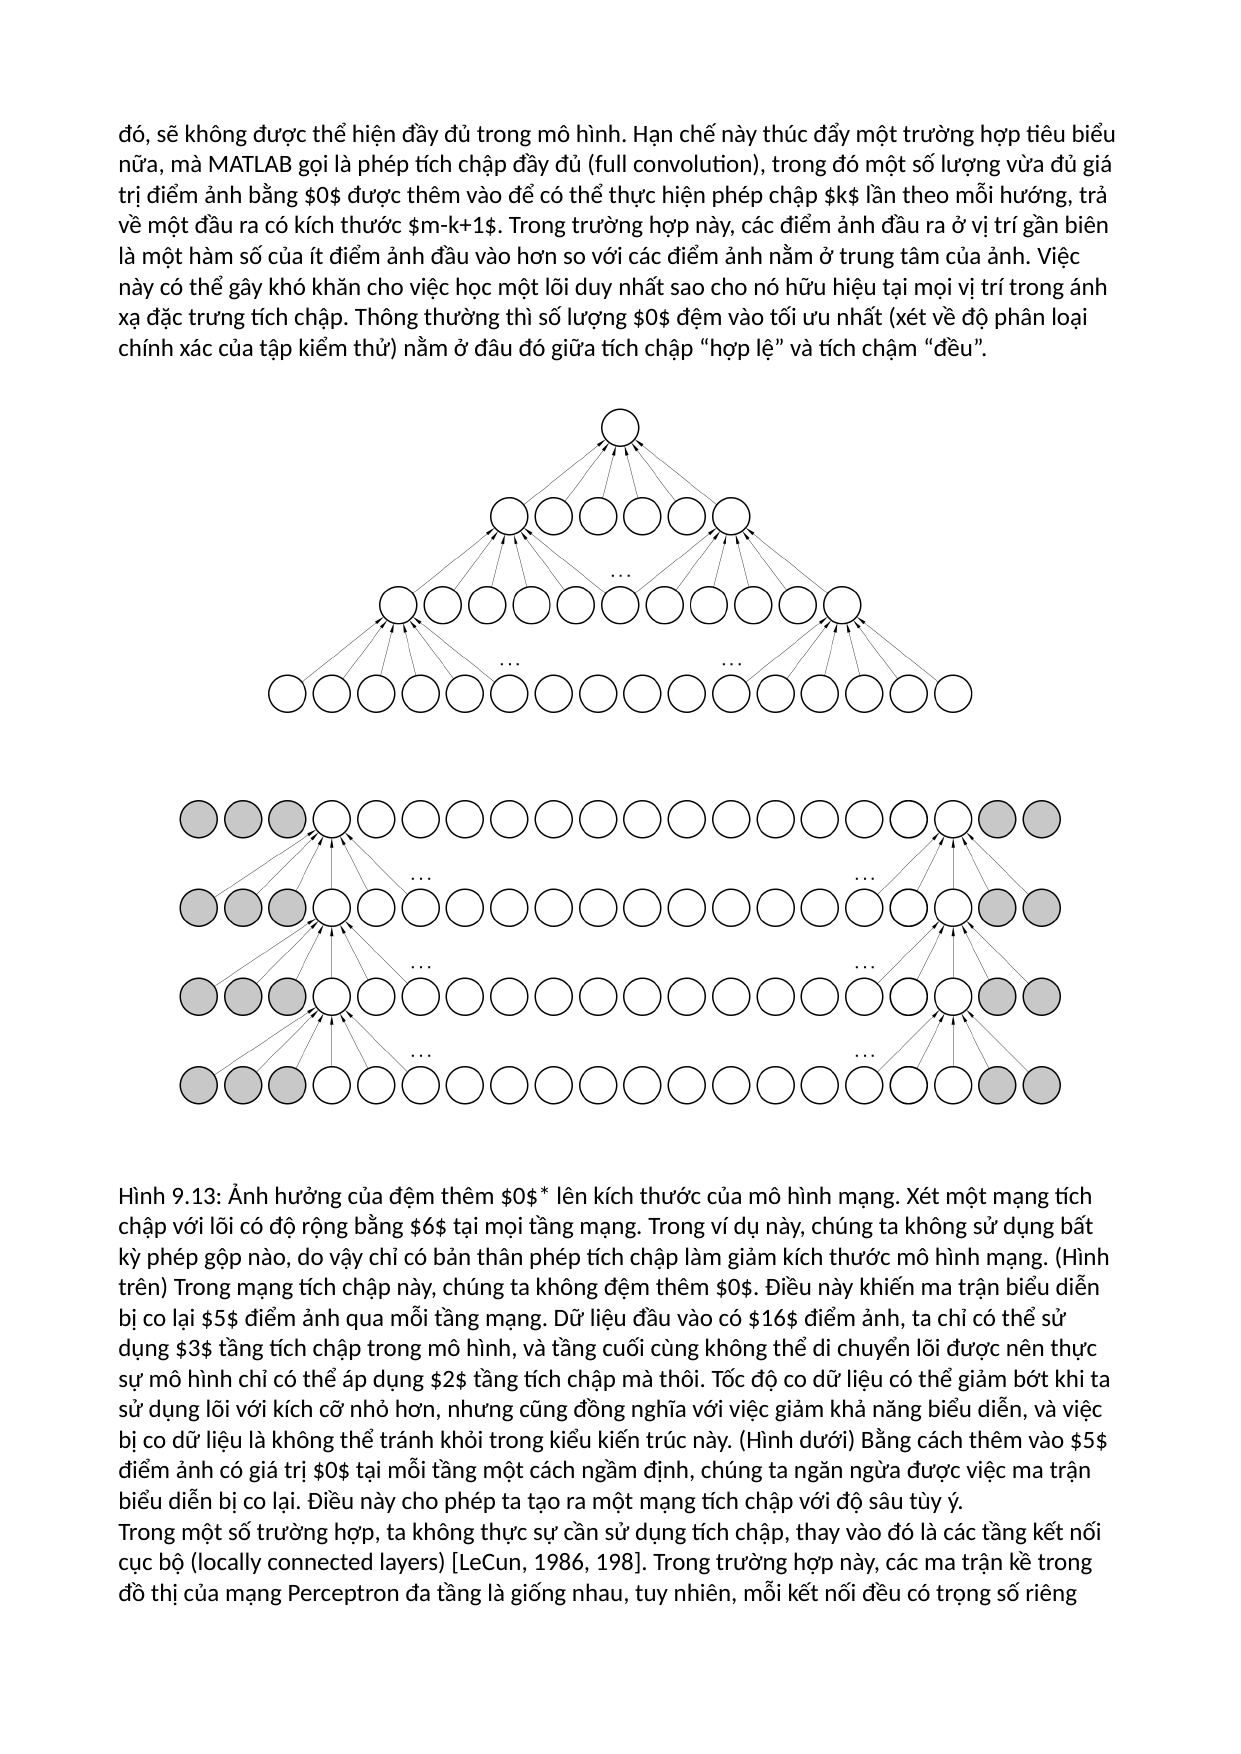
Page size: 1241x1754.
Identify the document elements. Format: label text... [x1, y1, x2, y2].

text Trong một số trường hợp, ta không thực sự cần sử dụng tích chập, thay vào đó là các tầng kết nối cục bộ (locally connected layers) [LeCun, 1986, 198]. Trong trường hợp này, các ma trận kề trong đồ thị của mạng Perceptron đa tầng là giống nhau, tuy nhiên, mỗi kết nối đều có trọng số riêng [118, 1516, 1122, 1607]
text đó, sẽ không được thể hiện đầy đủ trong mô hình. Hạn chế này thúc đẩy một trường hợp tiêu biểu nữa, mà MATLAB gọi là phép tích chập đầy đủ (full convolution), trong đó một số lượng vừa đủ giá trị điểm ảnh bằng $0$ được thêm vào để có thể thực hiện phép chập $k$ lần theo mỗi hướng, trả về một đầu ra có kích thước $m-k+1$. Trong trường hợp này, các điểm ảnh đầu ra ở vị trí gần biên là một hàm số của ít điểm ảnh đầu vào hơn so với các điểm ảnh nằm ở trung tâm của ảnh. Việc này có thể gây khó khăn cho việc học một lõi duy nhất sao cho nó hữu hiệu tại mọi vị trí trong ánh xạ đặc trưng tích chập. Thông thường thì số lượng $0$ đệm vào tối ưu nhất (xét về độ phân loại chính xác của tập kiểm thử) nằm ở đâu đó giữa tích chập “hợp lệ” và tích chậm “đều”. [118, 118, 1122, 362]
text Hình 9.13: Ảnh hưởng của đệm thêm $0$* lên kích thước của mô hình mạng. Xét một mạng tích chập với lõi có độ rộng bằng $6$ tại mọi tầng mạng. Trong ví dụ này, chúng ta không sử dụng bất kỳ phép gộp nào, do vậy chỉ có bản thân phép tích chập làm giảm kích thước mô hình mạng. (Hình trên) Trong mạng tích chập này, chúng ta không đệm thêm $0$. Điều này khiến ma trận biểu diễn bị co lại $5$ điểm ảnh qua mỗi tầng mạng. Dữ liệu đầu vào có $16$ điểm ảnh, ta chỉ có thể sử dụng $3$ tầng tích chập trong mô hình, và tầng cuối cùng không thể di chuyển lõi được nên thực sự mô hình chỉ có thể áp dụng $2$ tầng tích chập mà thôi. Tốc độ co dữ liệu có thể giảm bớt khi ta sử dụng lõi với kích cỡ nhỏ hơn, nhưng cũng đồng nghĩa với việc giảm khả năng biểu diễn, và việc bị co dữ liệu là không thể tránh khỏi trong kiểu kiến trúc này. (Hình dưới) Bằng cách thêm vào $5$ điểm ảnh có giá trị $0$ tại mỗi tầng một cách ngầm định, chúng ta ngăn ngừa được việc ma trận biểu diễn bị co lại. Điều này cho phép ta tạo ra một mạng tích chập với độ sâu tùy ý. [118, 1180, 1122, 1516]
picture [127, 362, 1113, 1150]
